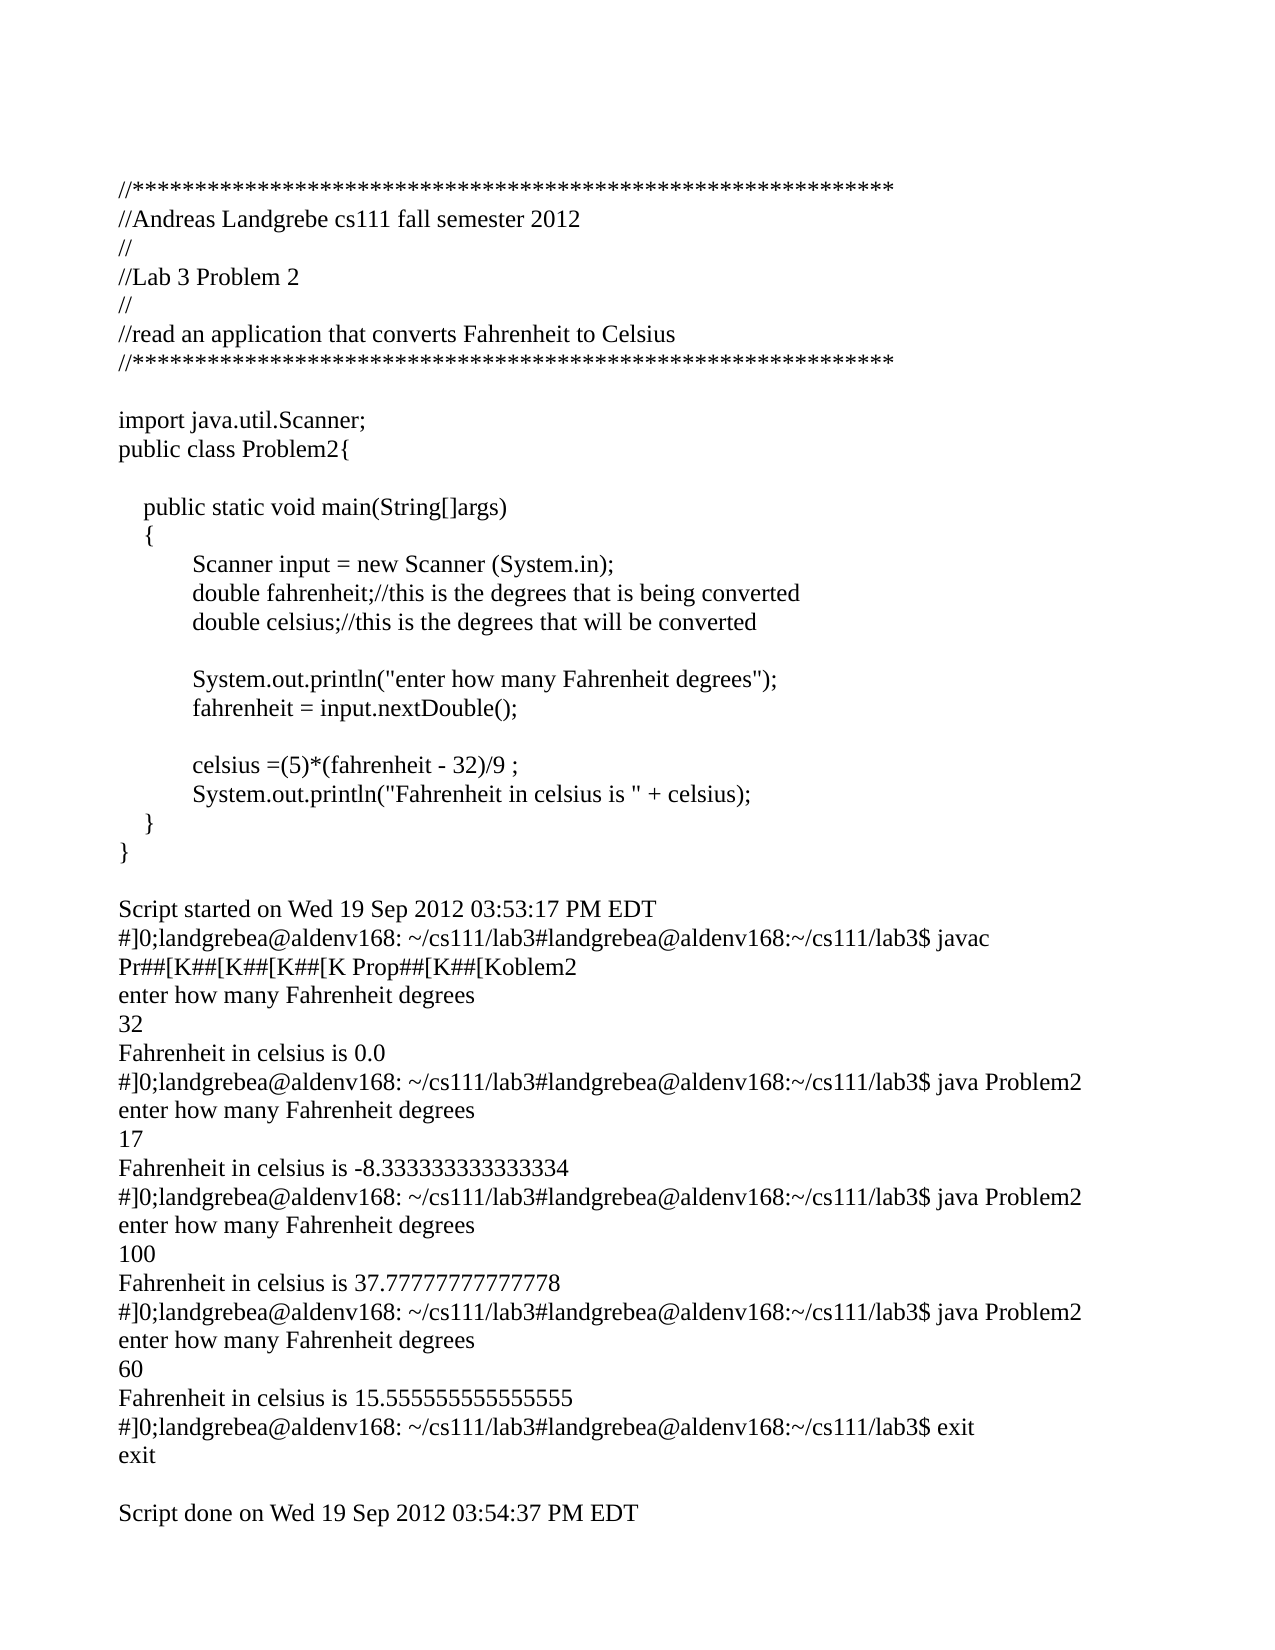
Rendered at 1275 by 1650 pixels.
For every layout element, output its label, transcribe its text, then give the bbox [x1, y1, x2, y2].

text //read an application that converts Fahrenheit to Celsius [118, 319, 1157, 348]
text //************************************************************* [118, 176, 1157, 204]
text enter how many Fahrenheit degrees [118, 1096, 1157, 1124]
text public static void main(String[]args) [118, 492, 1157, 521]
text 32 [118, 1009, 1157, 1038]
text Scanner input = new Scanner (System.in); [118, 549, 1157, 578]
text #]0;landgrebea@aldenv168: ~/cs111/lab3#landgrebea@aldenv168:~/cs111/lab3$ java Problem2 [118, 1067, 1157, 1096]
text exit [118, 1441, 1157, 1469]
text #]0;landgrebea@aldenv168: ~/cs111/lab3#landgrebea@aldenv168:~/cs111/lab3$ java Problem2 [118, 1182, 1157, 1211]
text { [118, 521, 1157, 549]
text double celsius;//this is the degrees that will be converted [118, 607, 1157, 636]
text double fahrenheit;//this is the degrees that is being converted [118, 578, 1157, 607]
text 100 [118, 1239, 1157, 1268]
text System.out.println("enter how many Fahrenheit degrees"); [118, 664, 1157, 693]
text //Andreas Landgrebe cs111 fall semester 2012 [118, 204, 1157, 233]
text fahrenheit = input.nextDouble(); [118, 693, 1157, 722]
text celsius =(5)*(fahrenheit - 32)/9 ; [118, 751, 1157, 779]
text Fahrenheit in celsius is -8.333333333333334 [118, 1153, 1157, 1182]
text import java.util.Scanner; [118, 406, 1157, 434]
text #]0;landgrebea@aldenv168: ~/cs111/lab3#landgrebea@aldenv168:~/cs111/lab3$ exit [118, 1412, 1157, 1441]
text enter how many Fahrenheit degrees [118, 981, 1157, 1009]
text Fahrenheit in celsius is 37.77777777777778 [118, 1268, 1157, 1297]
text #]0;landgrebea@aldenv168: ~/cs111/lab3#landgrebea@aldenv168:~/cs111/lab3$ java Problem2 [118, 1297, 1157, 1326]
text enter how many Fahrenheit degrees [118, 1211, 1157, 1239]
text // [118, 233, 1157, 262]
text 60 [118, 1354, 1157, 1383]
text enter how many Fahrenheit degrees [118, 1326, 1157, 1354]
text //Lab 3 Problem 2 [118, 262, 1157, 291]
text // [118, 291, 1157, 319]
text Fahrenheit in celsius is 15.555555555555555 [118, 1383, 1157, 1412]
text Fahrenheit in celsius is 0.0 [118, 1038, 1157, 1067]
text } [118, 837, 1157, 866]
text public class Problem2{ [118, 434, 1157, 463]
text Script started on Wed 19 Sep 2012 03:53:17 PM EDT #]0;landgrebea@aldenv168: ~/cs111/lab3#landgrebea@aldenv168:~/cs111/lab3$ javac Pr##[K##[K##[K##[K Prop##[K##[Koblem2 [118, 894, 1157, 981]
text 17 [118, 1124, 1157, 1153]
text //************************************************************* [118, 348, 1157, 377]
text Script done on Wed 19 Sep 2012 03:54:37 PM EDT [118, 1469, 1157, 1527]
text } [118, 808, 1157, 837]
text System.out.println("Fahrenheit in celsius is " + celsius); [118, 779, 1157, 808]
